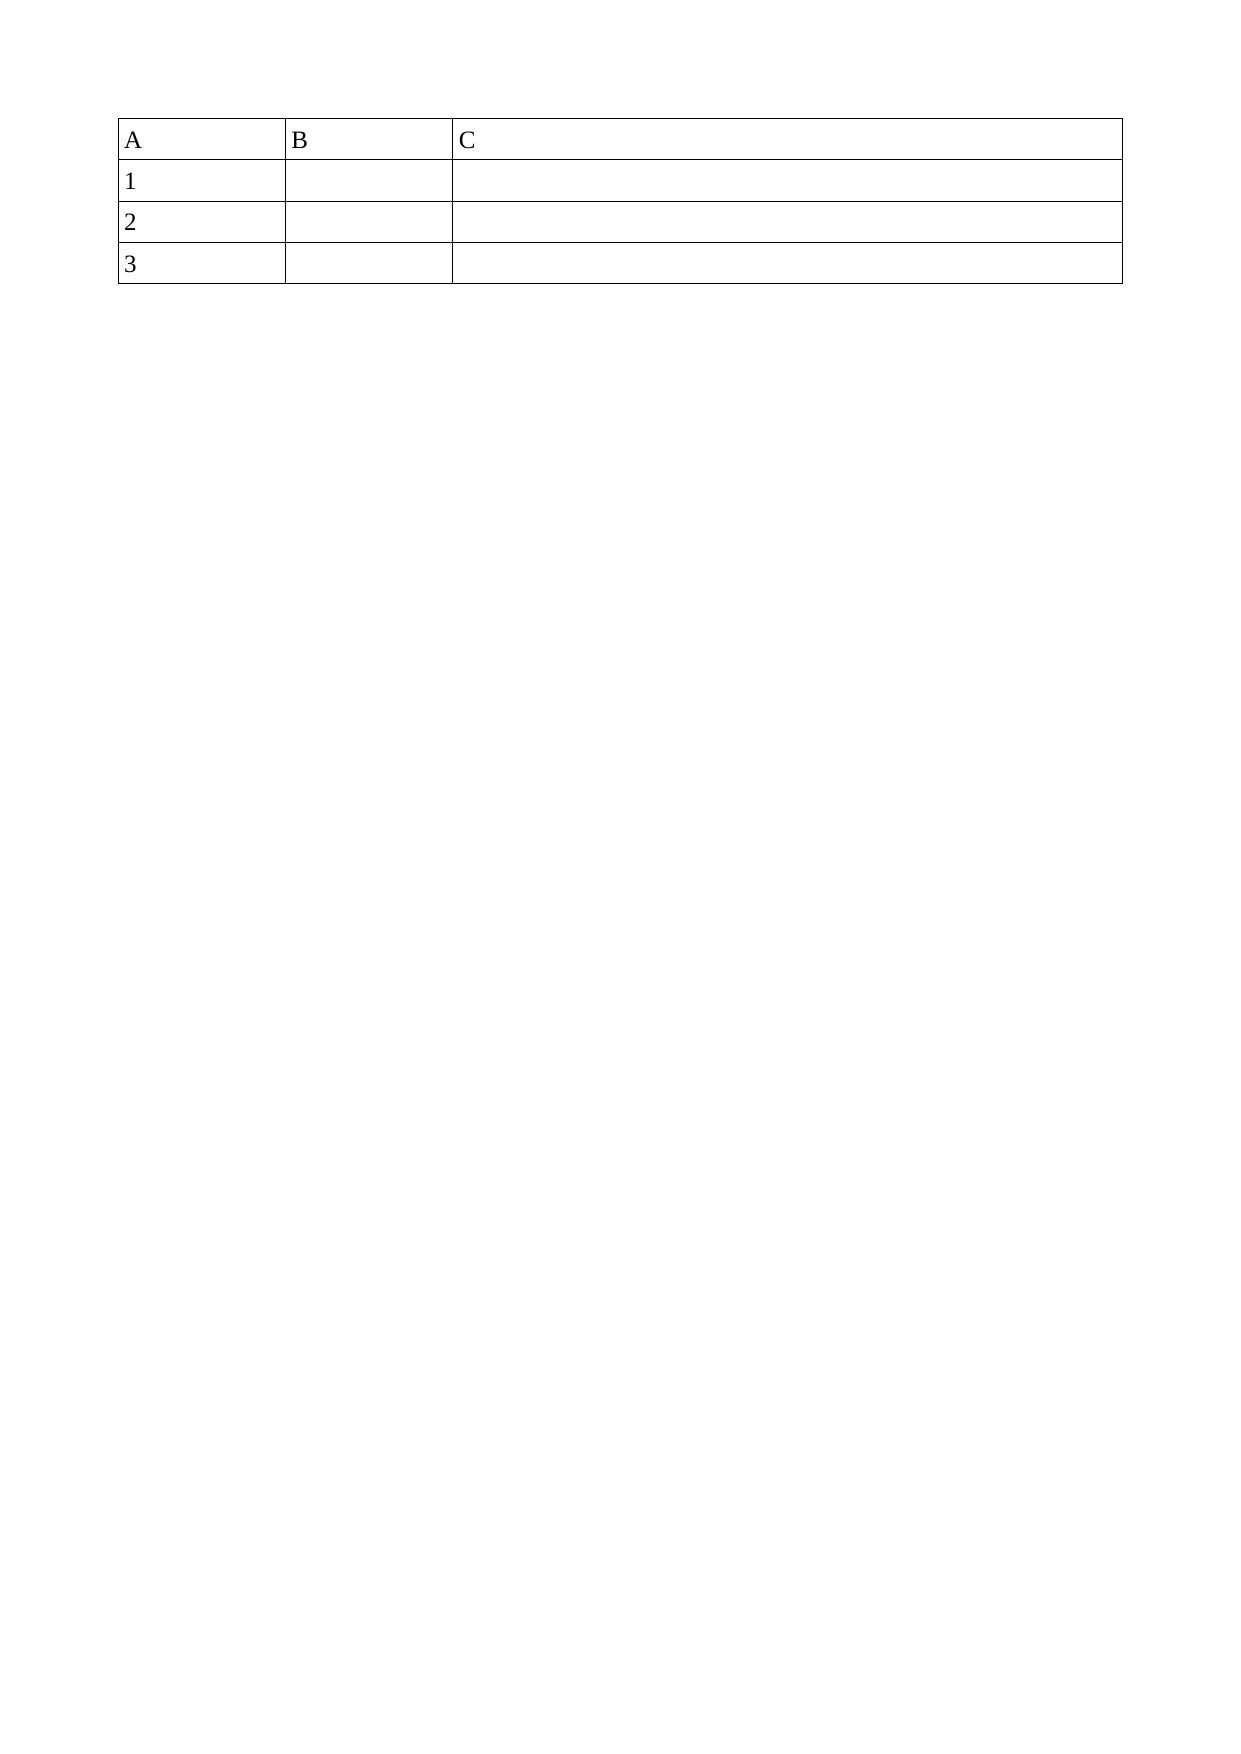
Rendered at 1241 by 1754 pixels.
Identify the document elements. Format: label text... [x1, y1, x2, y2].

table_cell 1 [119, 160, 285, 201]
table_header B [286, 119, 452, 159]
table_cell [453, 243, 1122, 283]
table_cell [453, 202, 1122, 242]
table_cell [286, 202, 452, 242]
table_cell [286, 160, 452, 201]
table_cell 3 [119, 243, 285, 283]
table_cell [453, 160, 1122, 201]
table_header C [453, 119, 1122, 159]
table_cell [286, 243, 452, 283]
table_cell 2 [119, 202, 285, 242]
table_header A [119, 119, 285, 159]
